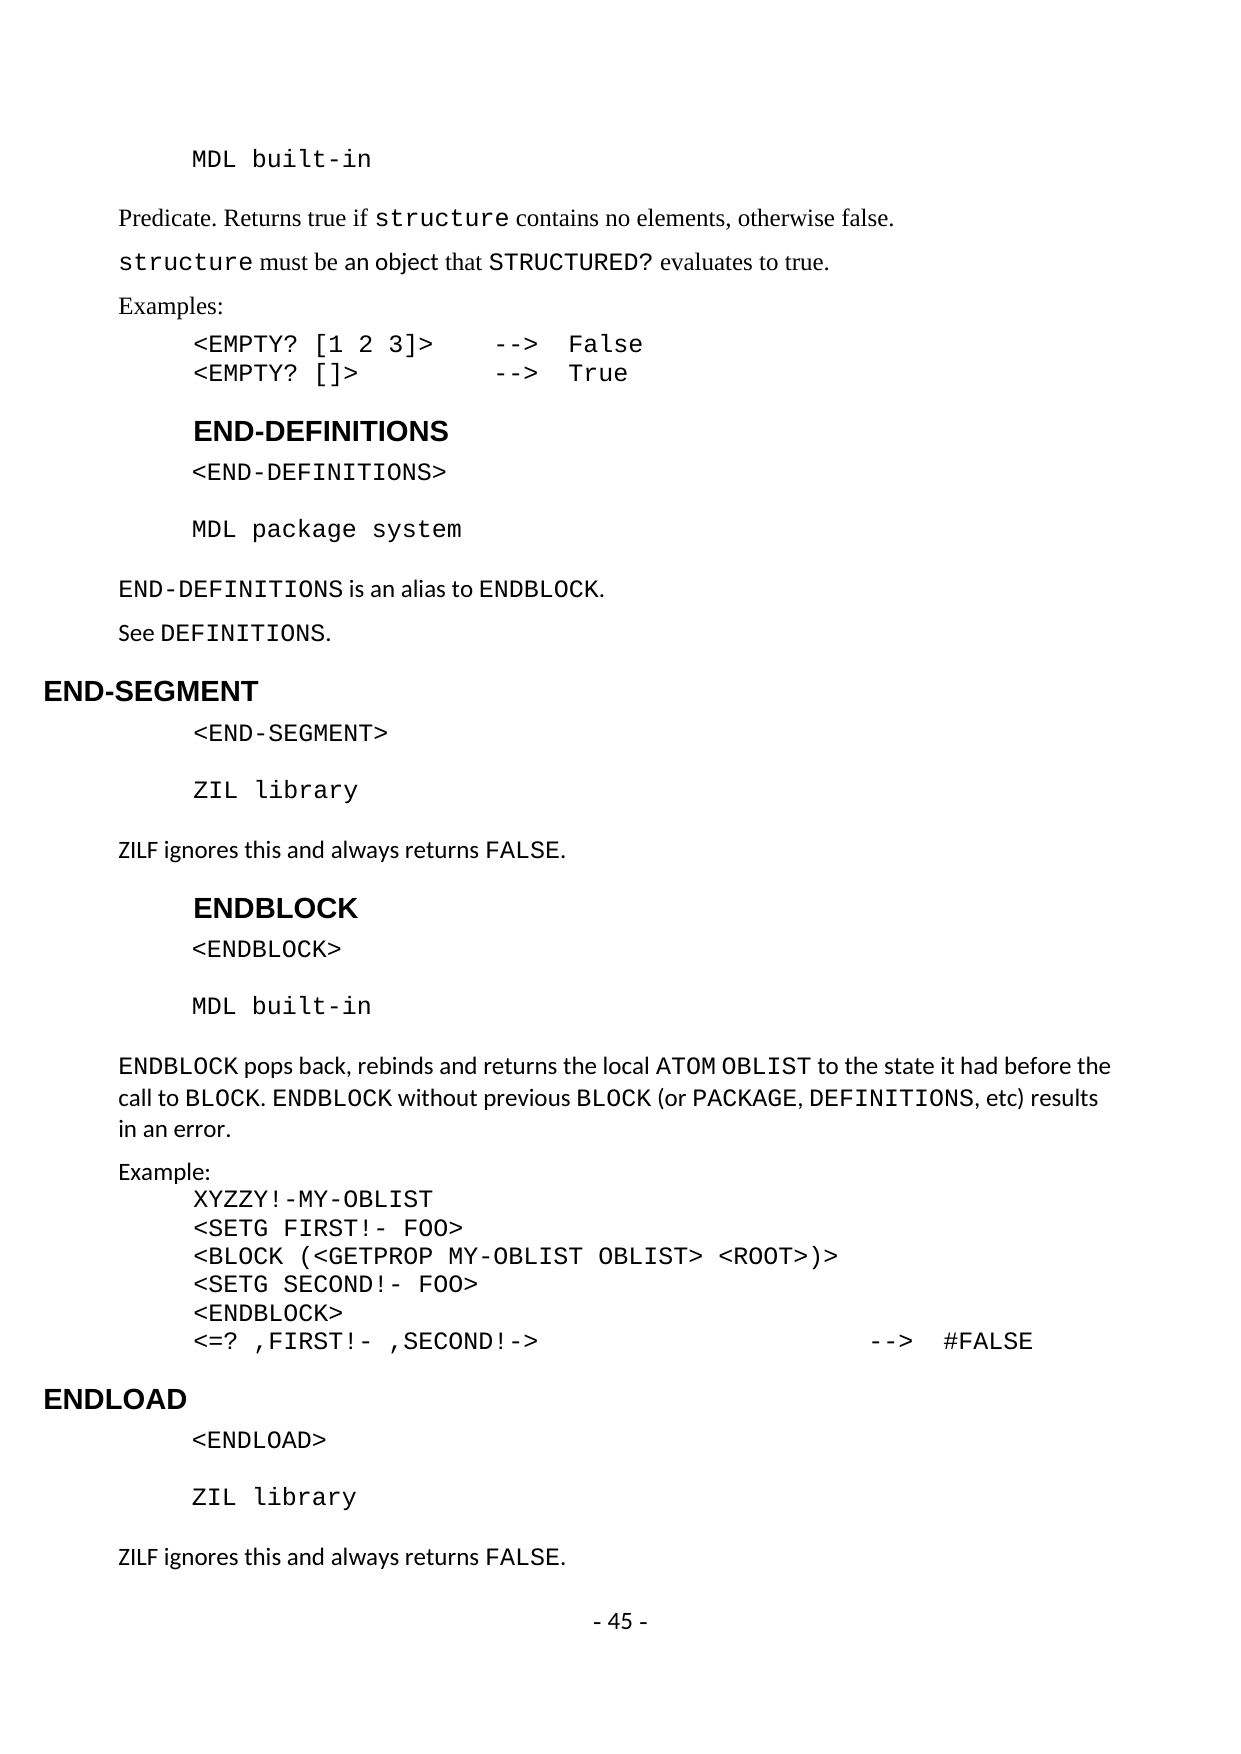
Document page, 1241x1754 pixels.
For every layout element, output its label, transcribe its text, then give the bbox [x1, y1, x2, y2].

subtitle ENDLOAD [43, 1382, 1122, 1416]
text END-DEFINITIONS is an alias to ENDBLOCK. [118, 573, 1122, 605]
text <EMPTY? [1 2 3]> --> False <EMPTY? []> --> True [118, 332, 1122, 389]
text <BLOCK (<GETPROP MY-OBLIST OBLIST> <ROOT>)> [118, 1244, 1122, 1272]
text MDL package system [192, 516, 1122, 545]
subtitle ENDBLOCK [118, 891, 1122, 924]
text <END-DEFINITIONS> [192, 460, 1122, 488]
text Examples: [118, 291, 1122, 319]
text ZIL library [192, 1485, 1122, 1513]
text structure must be an object that STRUCTURED? evaluates to true. [118, 246, 1122, 278]
list <END-SEGMENT> [118, 720, 1122, 748]
subtitle END-DEFINITIONS [118, 414, 1122, 447]
text MDL built-in [192, 146, 1122, 175]
text See DEFINITIONS. [118, 617, 1122, 649]
text <=? ,FIRST!- ,SECOND!-> --> #FALSE [118, 1329, 1122, 1357]
text ZILF ignores this and always returns FALSE. [118, 1541, 1122, 1573]
text <ENDLOAD> [192, 1428, 1122, 1456]
text <SETG FIRST!- FOO> [118, 1215, 1122, 1244]
text <SETG SECOND!- FOO> [118, 1272, 1122, 1300]
text <ENDBLOCK> [192, 937, 1122, 965]
list ZIL library [118, 777, 1122, 806]
text Predicate. Returns true if structure contains no elements, otherwise false. [118, 203, 1122, 234]
text ENDBLOCK pops back, rebinds and returns the local ATOM OBLIST to the state it had before the call to BLOCK. ENDBLOCK without previous BLOCK (or PACKAGE, DEFINITIONS, etc) results in an error. [118, 1050, 1122, 1144]
text MDL built-in [192, 993, 1122, 1022]
text XYZZY!-MY-OBLIST [118, 1187, 1122, 1215]
text <ENDBLOCK> [118, 1300, 1122, 1329]
text ZILF ignores this and always returns FALSE. [118, 834, 1122, 866]
text Example: [118, 1157, 1122, 1187]
subtitle END-SEGMENT [43, 674, 1122, 708]
